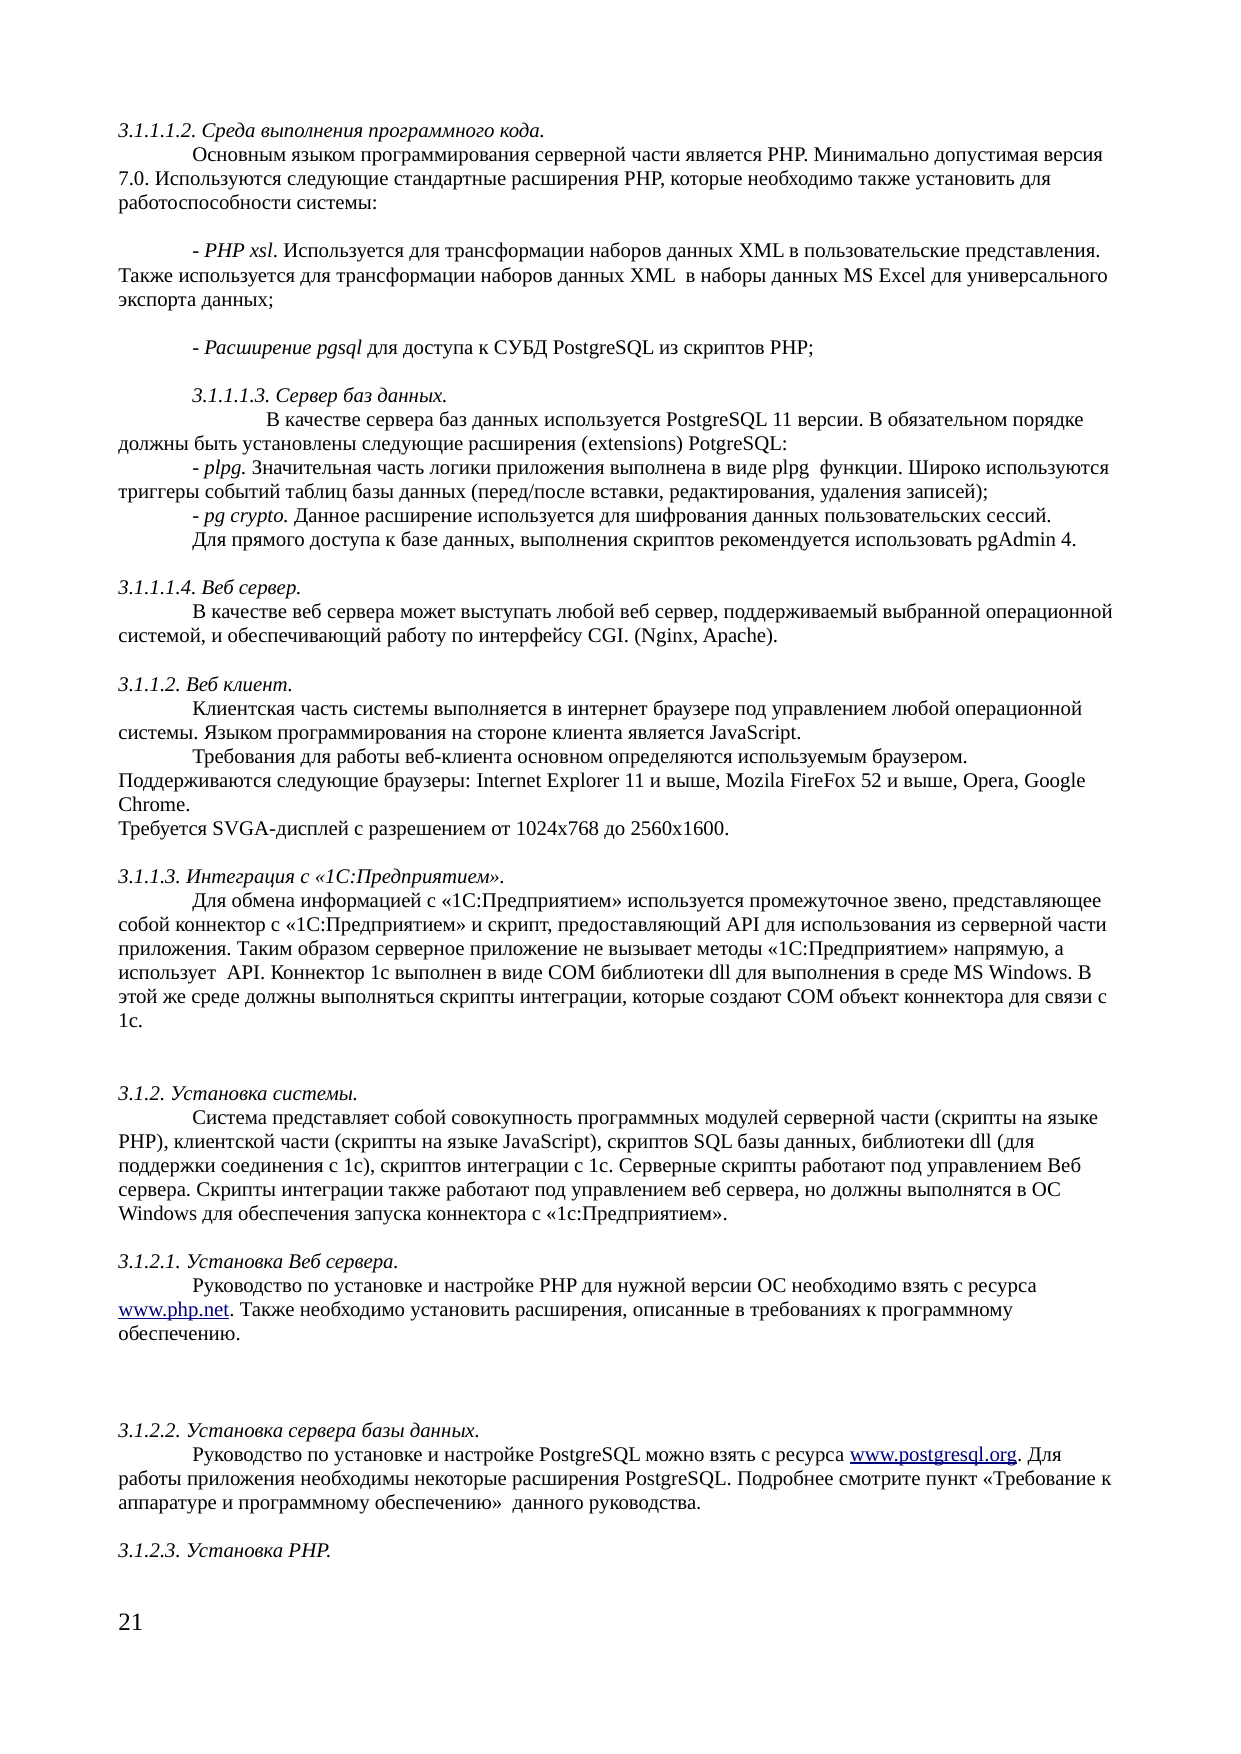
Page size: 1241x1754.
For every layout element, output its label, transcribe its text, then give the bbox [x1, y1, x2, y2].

text В качестве сервера баз данных используется PostgreSQL 11 версии. В обязательном порядке должны быть установлены следующие расширения (extensions) PotgreSQL: [118, 407, 1122, 455]
text Система представляет собой совокупность программных модулей серверной части (скрипты на языке PHP), клиентской части (скрипты на языке JavaScript), скриптов SQL базы данных, библиотеки dll (для поддержки соединения с 1с), скриптов интеграции с 1с. Серверные скрипты работают под управлением Веб сервера. Скрипты интеграции также работают под управлением веб сервера, но должны выполнятся в ОС Windows для обеспечения запуска коннектора с «1с:Предприятием». [118, 1105, 1122, 1225]
text 3.1.2.3. Установка PHP. [118, 1538, 1122, 1562]
text - PHP xsl. Используется для трансформации наборов данных XML в пользовательские представления. Также используется для трансформации наборов данных XML в наборы данных MS Excel для универсального экспорта данных; [118, 238, 1122, 311]
text - pg crypto. Данное расширение используется для шифрования данных пользовательских сессий. [118, 503, 1122, 527]
text 3.1.1.1.4. Веб сервер. [118, 575, 1122, 599]
text 3.1.1.1.2. Среда выполнения программного кода. [118, 118, 1122, 142]
text В качестве веб сервера может выступать любой веб сервер, поддерживаемый выбранной операционной системой, и обеспечивающий работу по интерфейсу CGI. (Nginx, Apache). [118, 599, 1122, 647]
text - plpg. Значительная часть логики приложения выполнена в виде plpg функции. Широко используются триггеры событий таблиц базы данных (перед/после вставки, редактирования, удаления записей); [118, 455, 1122, 503]
text 3.1.2.1. Установка Веб сервера. [118, 1249, 1122, 1273]
text 3.1.1.2. Веб клиент. [118, 672, 1122, 696]
text Руководство по установке и настройке PostgreSQL можно взять с ресурса www.postgresql.org. Для работы приложения необходимы некоторые расширения PostgreSQL. Подробнее смотрите пункт «Требование к аппаратуре и программному обеспечению» данного руководства. [118, 1442, 1122, 1514]
text Клиентская часть системы выполняется в интернет браузере под управлением любой операционной системы. Языком программирования на стороне клиента является JavaScript. [118, 696, 1122, 744]
text Руководство по установке и настройке PHP для нужной версии ОС необходимо взять с ресурса www.php.net. Также необходимо установить расширения, описанные в требованиях к программному обеспечению. [118, 1273, 1122, 1345]
text Требуется SVGA-дисплей с разрешением от 1024x768 до 2560x1600. [118, 816, 1122, 840]
text 3.1.1.3. Интеграция с «1С:Предприятием». [118, 864, 1122, 888]
text Требования для работы веб-клиента основном определяются используемым браузером. Поддерживаются следующие браузеры: Internet Explorer 11 и выше, Mozila FireFox 52 и выше, Opera, Google Chrome. [118, 744, 1122, 816]
text Для обмена информацией с «1С:Предприятием» используется промежуточное звено, представляющее собой коннектор с «1С:Предприятием» и скрипт, предоставляющий API для использования из серверной части приложения. Таким образом серверное приложение не вызывает методы «1С:Предприятием» напрямую, а использует API. Коннектор 1с выполнен в виде COM библиотеки dll для выполнения в среде MS Windows. В этой же среде должны выполняться скрипты интеграции, которые создают COM объект коннектора для связи с 1с. [118, 888, 1122, 1032]
text 3.1.2. Установка системы. [118, 1081, 1122, 1105]
text 3.1.1.1.3. Сервер баз данных. [118, 383, 1122, 407]
text - Расширение pgsql для доступа к СУБД PostgreSQL из скриптов PHP; [118, 335, 1122, 359]
text 3.1.2.2. Установка сервера базы данных. [118, 1417, 1122, 1442]
text Для прямого доступа к базе данных, выполнения скриптов рекомендуется использовать pgAdmin 4. [118, 527, 1122, 551]
text Основным языком программирования серверной части является PHP. Минимально допустимая версия 7.0. Используются следующие стандартные расширения PHP, которые необходимо также установить для работоспособности системы: [118, 142, 1122, 214]
